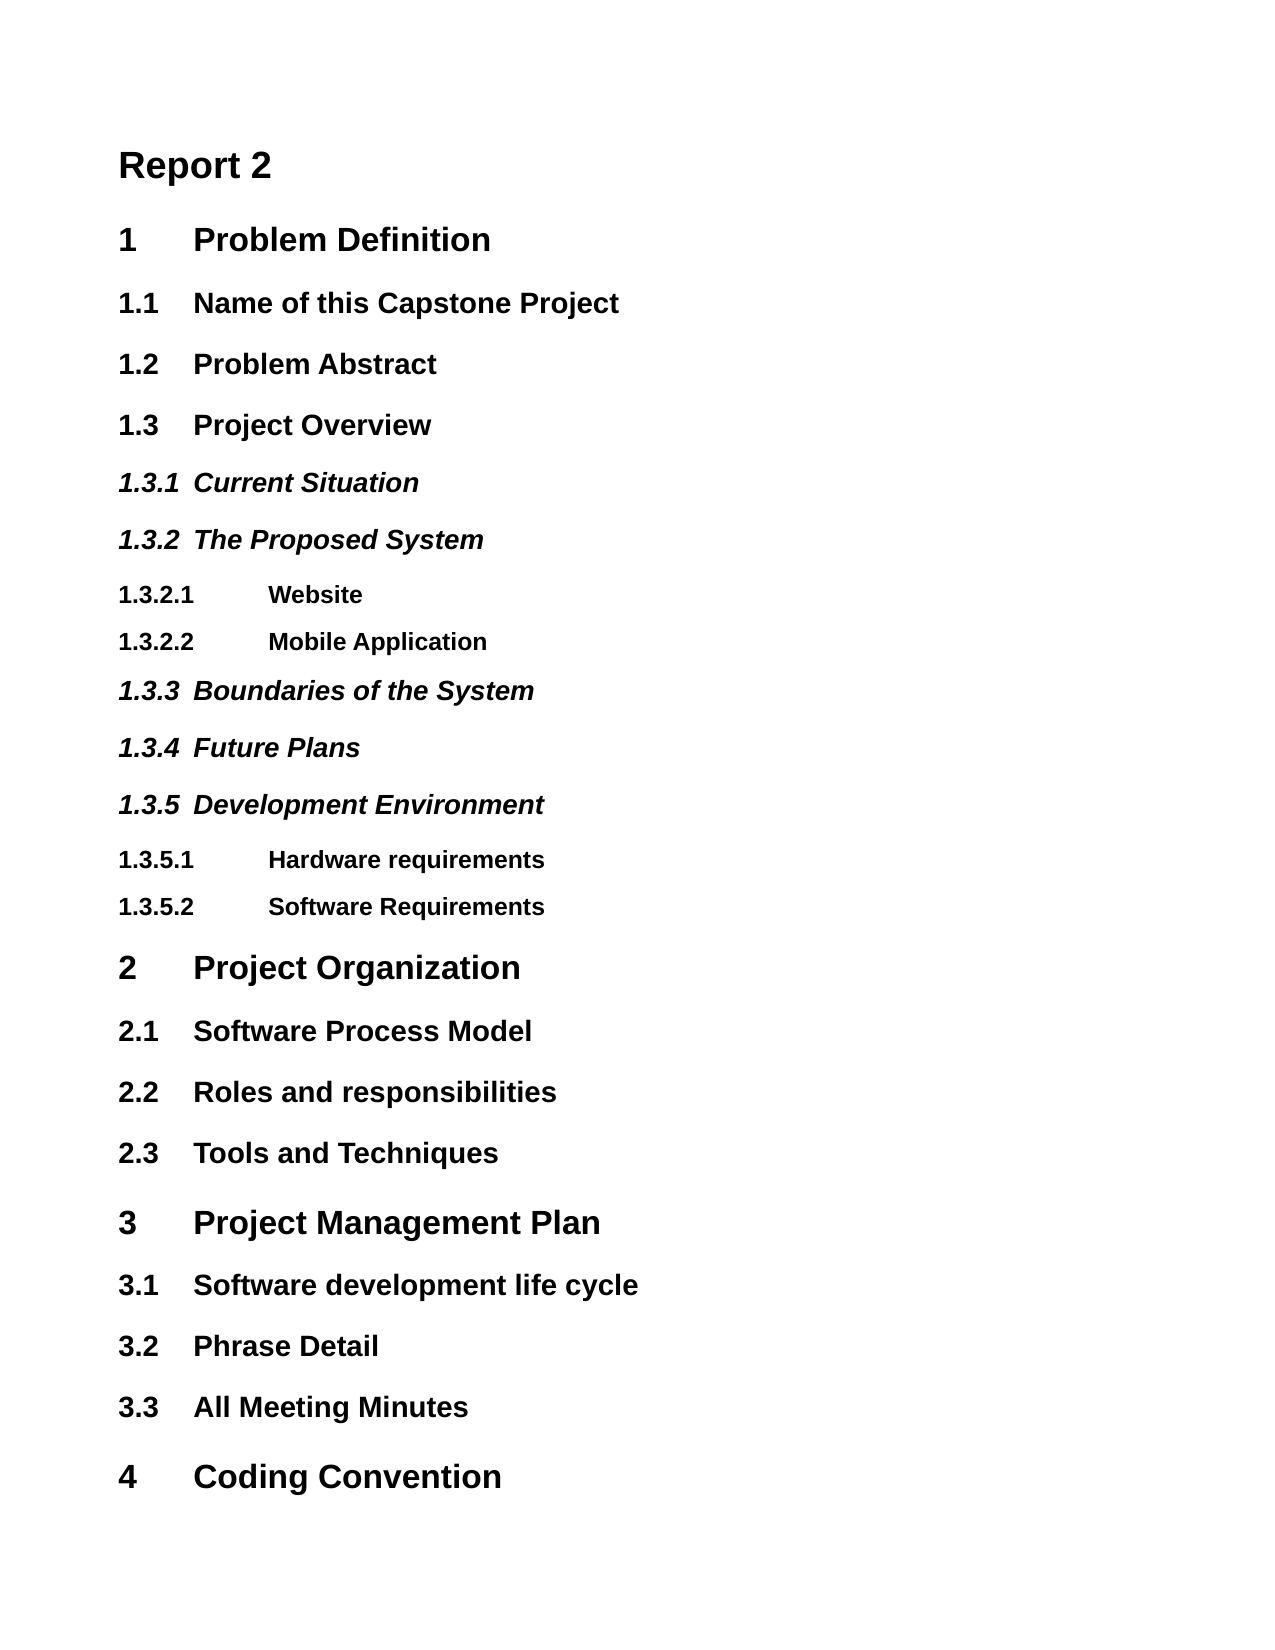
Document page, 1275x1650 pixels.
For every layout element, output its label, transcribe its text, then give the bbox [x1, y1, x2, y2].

subtitle Coding Convention [118, 1457, 1157, 1496]
subtitle The Proposed System [118, 523, 1157, 555]
subtitle Project Organization [118, 948, 1157, 987]
subtitle All Meeting Minutes [118, 1390, 1157, 1424]
subtitle Hardware requirements [118, 845, 1157, 874]
subtitle Name of this Capstone Project [118, 286, 1157, 319]
subtitle Current Situation [118, 466, 1157, 498]
subtitle Phrase Detail [118, 1329, 1157, 1363]
subtitle Problem Definition [118, 220, 1157, 259]
subtitle Project Overview [118, 407, 1157, 441]
subtitle Software Process Model [118, 1014, 1157, 1048]
subtitle Software Requirements [118, 892, 1157, 921]
subtitle Roles and responsibilities [118, 1075, 1157, 1108]
subtitle Report 2 [118, 143, 1157, 187]
subtitle Mobile Application [118, 627, 1157, 656]
subtitle Project Management Plan [118, 1203, 1157, 1241]
subtitle Software development life cycle [118, 1268, 1157, 1302]
subtitle Website [118, 580, 1157, 608]
subtitle Boundaries of the System [118, 674, 1157, 706]
subtitle Tools and Techniques [118, 1136, 1157, 1169]
subtitle Development Environment [118, 788, 1157, 820]
subtitle Problem Abstract [118, 347, 1157, 380]
subtitle Future Plans [118, 731, 1157, 763]
